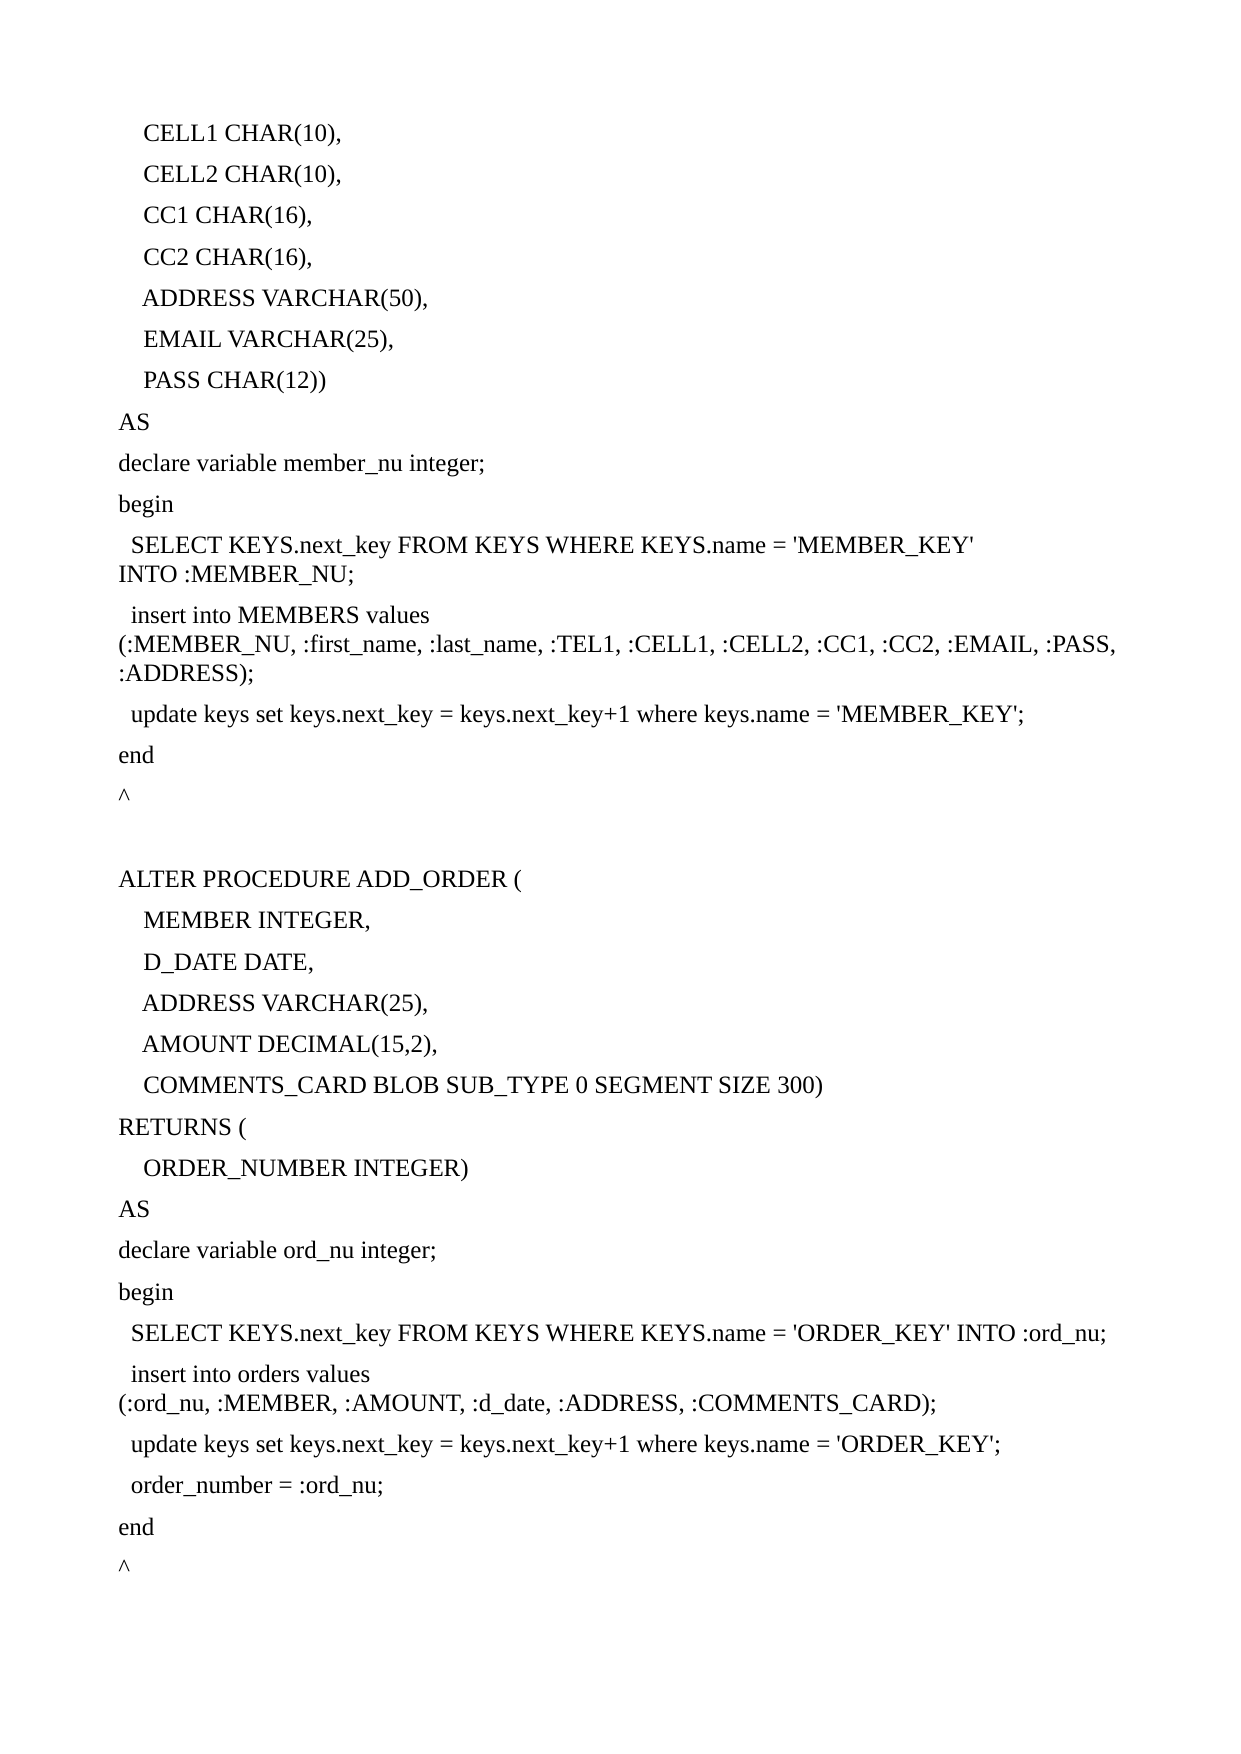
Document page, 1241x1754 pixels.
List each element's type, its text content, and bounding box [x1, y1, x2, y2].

text MEMBER INTEGER, [118, 906, 1122, 934]
text order_number = :ord_nu; [118, 1471, 1122, 1499]
text PASS CHAR(12)) [118, 366, 1122, 394]
text CELL1 CHAR(10), [118, 118, 1122, 147]
text end [118, 1512, 1122, 1541]
text EMAIL VARCHAR(25), [118, 324, 1122, 353]
text AS [118, 1194, 1122, 1223]
text ORDER_NUMBER INTEGER) [118, 1153, 1122, 1182]
text RETURNS ( [118, 1112, 1122, 1141]
text SELECT KEYS.next_key FROM KEYS WHERE KEYS.name = 'ORDER_KEY' INTO :ord_nu; [118, 1318, 1122, 1347]
text AMOUNT DECIMAL(15,2), [118, 1029, 1122, 1058]
text CELL2 CHAR(10), [118, 159, 1122, 188]
text ALTER PROCEDURE ADD_ORDER ( [118, 864, 1122, 893]
text declare variable ord_nu integer; [118, 1236, 1122, 1264]
text COMMENTS_CARD BLOB SUB_TYPE 0 SEGMENT SIZE 300) [118, 1071, 1122, 1099]
text declare variable member_nu integer; [118, 448, 1122, 477]
text insert into orders values (:ord_nu, :MEMBER, :AMOUNT, :d_date, :ADDRESS, :COMMENTS_CARD); [118, 1359, 1122, 1417]
text D_DATE DATE, [118, 947, 1122, 976]
text begin [118, 489, 1122, 518]
text ADDRESS VARCHAR(50), [118, 283, 1122, 312]
text update keys set keys.next_key = keys.next_key+1 where keys.name = 'MEMBER_KEY'; [118, 699, 1122, 728]
text AS [118, 407, 1122, 436]
text ADDRESS VARCHAR(25), [118, 988, 1122, 1017]
text update keys set keys.next_key = keys.next_key+1 where keys.name = 'ORDER_KEY'; [118, 1429, 1122, 1458]
text CC1 CHAR(16), [118, 201, 1122, 229]
text end [118, 741, 1122, 769]
text CC2 CHAR(16), [118, 242, 1122, 271]
text ^ [118, 782, 1122, 811]
text SELECT KEYS.next_key FROM KEYS WHERE KEYS.name = 'MEMBER_KEY' INTO :MEMBER_NU; [118, 531, 1122, 588]
text ^ [118, 1553, 1122, 1582]
text begin [118, 1277, 1122, 1306]
text insert into MEMBERS values (:MEMBER_NU, :first_name, :last_name, :TEL1, :CELL1, :CELL2, :CC1, :CC2, :EMAIL, :PASS, :ADDRESS); [118, 601, 1122, 687]
